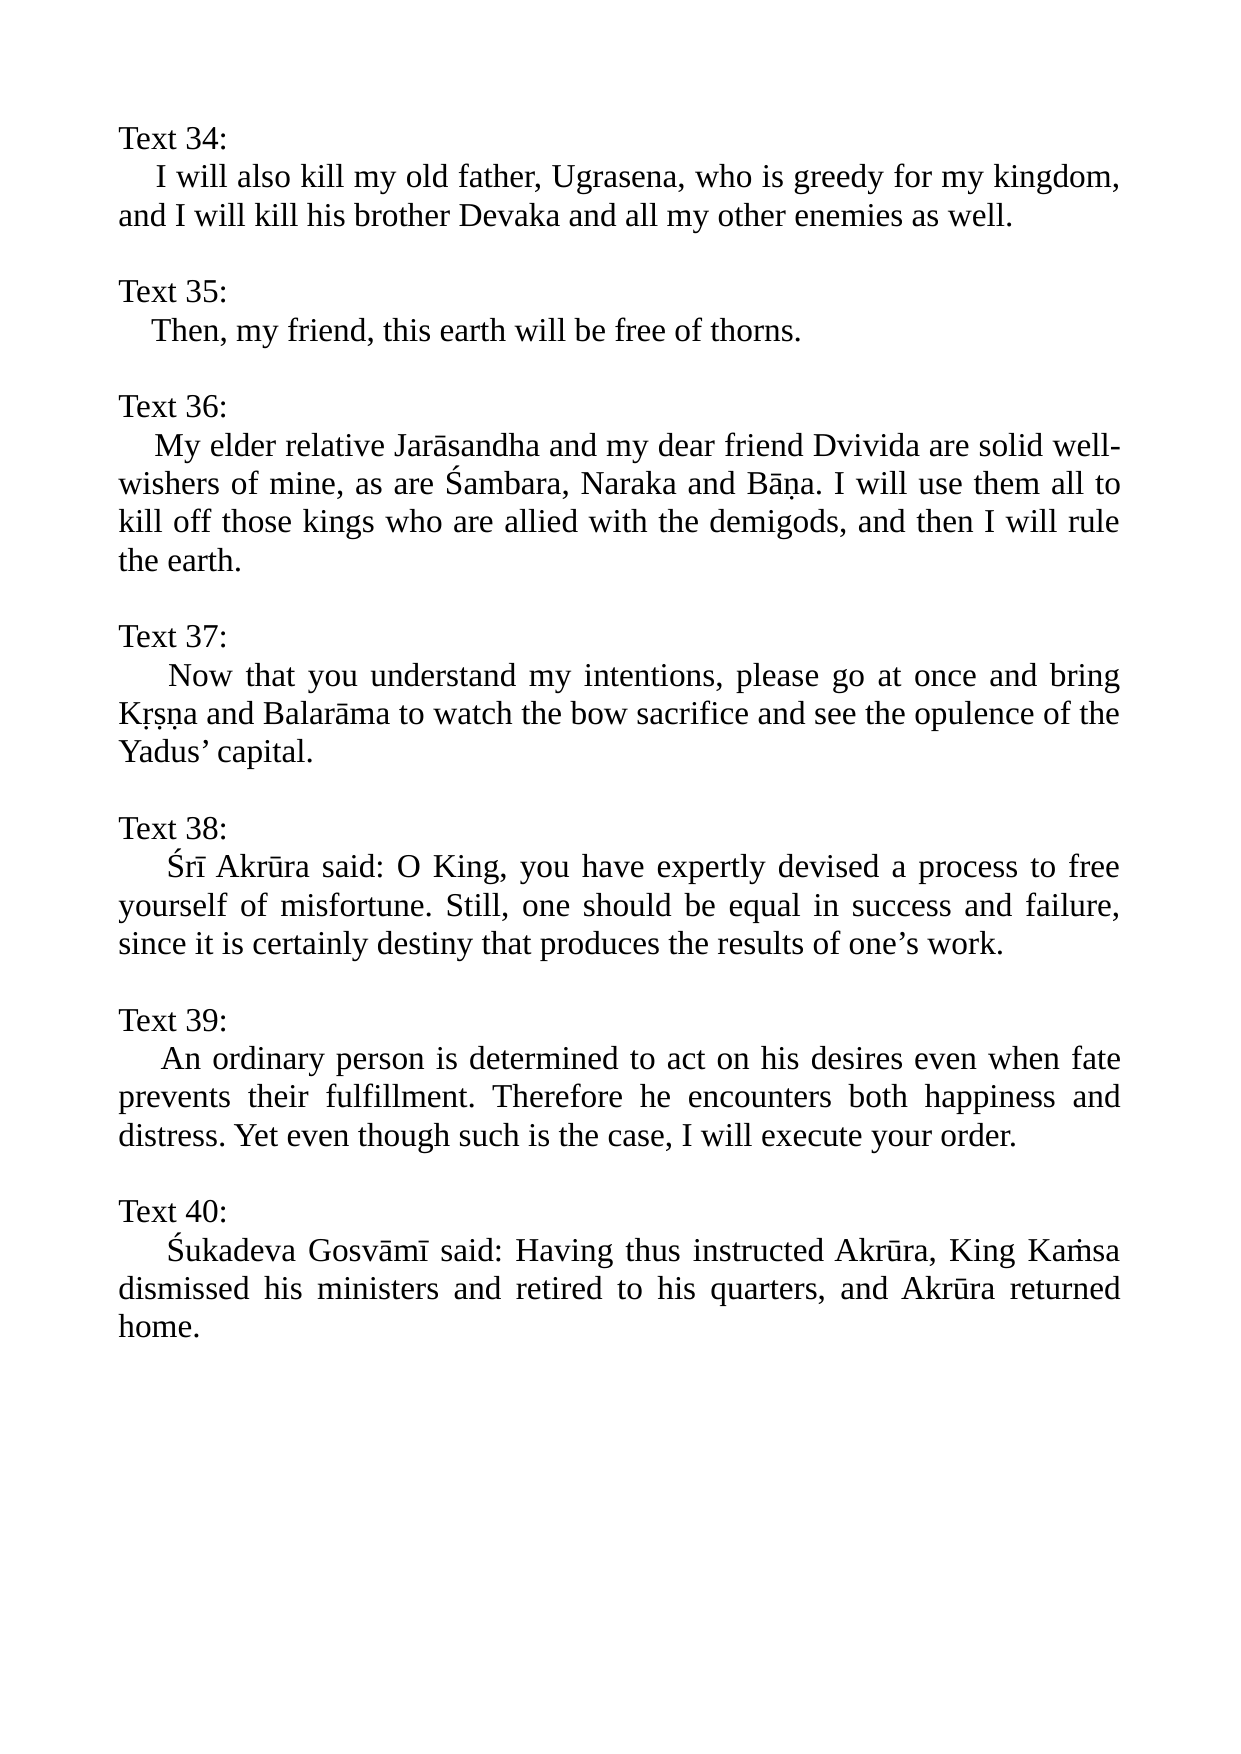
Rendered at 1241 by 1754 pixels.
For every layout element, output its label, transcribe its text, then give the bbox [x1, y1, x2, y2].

text Text 36: [118, 386, 1122, 425]
text Text 34: [118, 118, 1122, 156]
text Śrī Akrūra said: O King, you have expertly devised a process to free yourself of misfortune. Still, one should be equal in success and failure, since it is certainly destiny that produces the results of one’s work. [118, 846, 1122, 961]
text Text 37: [118, 616, 1122, 655]
text An ordinary person is determined to act on his desires even when fate prevents their fulfillment. Therefore he encounters both happiness and distress. Yet even though such is the case, I will execute your order. [118, 1038, 1122, 1153]
text Text 39: [118, 1000, 1122, 1038]
text Text 35: [118, 271, 1122, 310]
text Now that you understand my intentions, please go at once and bring Kṛṣṇa and Balarāma to watch the bow sacrifice and see the opulence of the Yadus’ capital. [118, 655, 1122, 770]
text I will also kill my old father, Ugrasena, who is greedy for my kingdom, and I will kill his brother Devaka and all my other enemies as well. [118, 156, 1122, 233]
text Text 38: [118, 808, 1122, 846]
text Text 40: [118, 1191, 1122, 1230]
text My elder relative Jarāsandha and my dear friend Dvivida are solid well-wishers of mine, as are Śambara, Naraka and Bāṇa. I will use them all to kill off those kings who are allied with the demigods, and then I will rule the earth. [118, 425, 1122, 578]
text Śukadeva Gosvāmī said: Having thus instructed Akrūra, King Kaṁsa dismissed his ministers and retired to his quarters, and Akrūra returned home. [118, 1230, 1122, 1345]
text Then, my friend, this earth will be free of thorns. [118, 310, 1122, 348]
